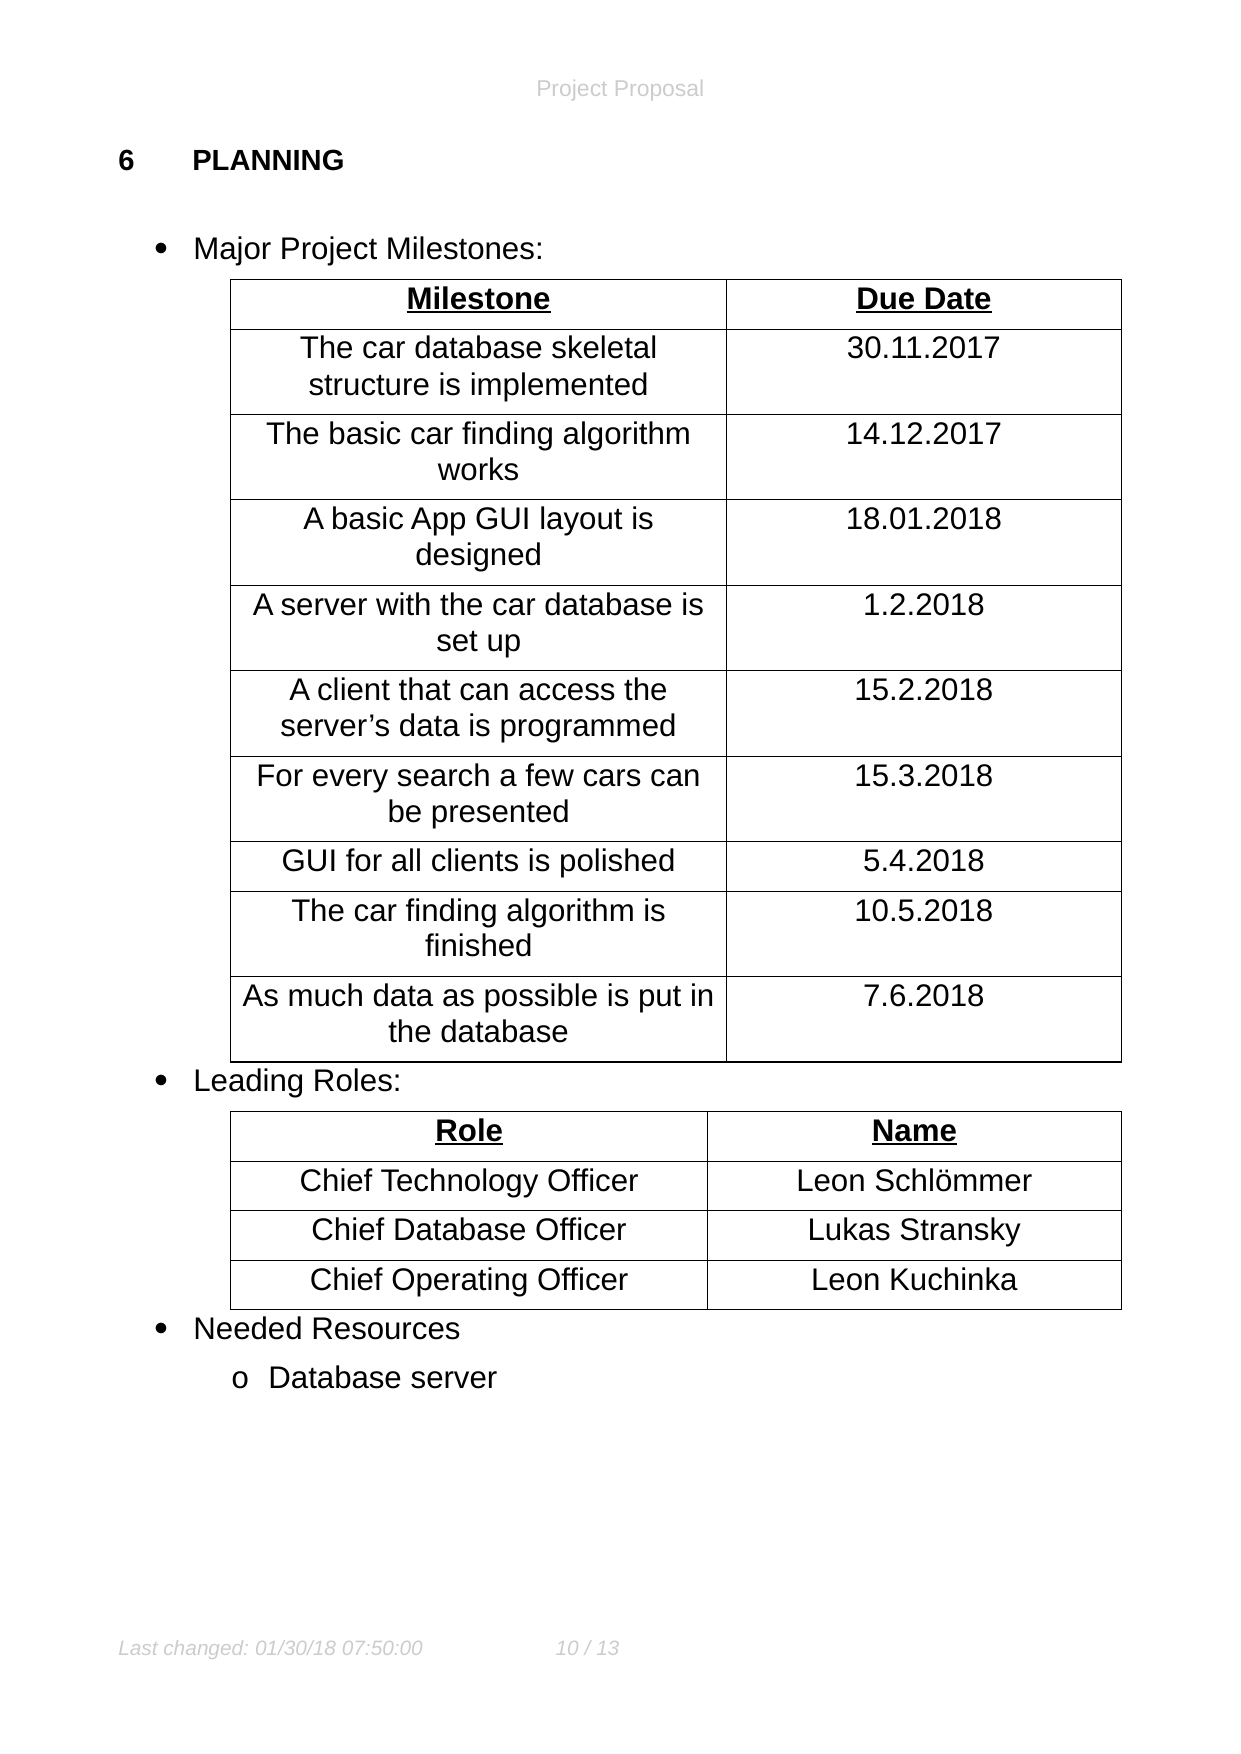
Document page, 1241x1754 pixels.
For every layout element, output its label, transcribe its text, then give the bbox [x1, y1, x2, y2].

table_cell 15.2.2018 [727, 671, 1121, 756]
table_cell For every search a few cars can be presented [231, 757, 726, 841]
table_cell As much data as possible is put in the database [231, 977, 726, 1061]
table_cell Chief Database Officer [231, 1211, 707, 1259]
subtitle Planning [118, 143, 1122, 177]
table_header Name [708, 1112, 1121, 1161]
table_cell 5.4.2018 [727, 842, 1121, 891]
table_cell Leon Kuchinka [708, 1261, 1121, 1309]
table_cell 1.2.2018 [727, 586, 1121, 670]
table_cell The car database skeletal structure is implemented [231, 330, 726, 414]
table_cell Leon Schlömmer [708, 1162, 1121, 1210]
list Needed Resources [156, 1310, 1122, 1346]
list Database server [231, 1359, 1122, 1397]
table_cell A basic App GUI layout is designed [231, 500, 726, 585]
table_header Due Date [727, 280, 1121, 328]
table_cell Chief Operating Officer [231, 1261, 707, 1309]
table_cell Chief Technology Officer [231, 1162, 707, 1210]
list Major Project Milestones: [156, 230, 1122, 267]
table_header Role [231, 1112, 707, 1161]
table_cell GUI for all clients is polished [231, 842, 726, 891]
table_cell The basic car finding algorithm works [231, 415, 726, 499]
table_cell Lukas Stransky [708, 1211, 1121, 1259]
table_cell 10.5.2018 [727, 892, 1121, 976]
list Leading Roles: [156, 1062, 1122, 1098]
table_cell 15.3.2018 [727, 757, 1121, 841]
table_cell 7.6.2018 [727, 977, 1121, 1061]
table_cell A client that can access the server’s data is programmed [231, 671, 726, 756]
table_cell 18.01.2018 [727, 500, 1121, 585]
table_cell The car finding algorithm is finished [231, 892, 726, 976]
table_cell A server with the car database is set up [231, 586, 726, 670]
table_header Milestone [231, 280, 726, 328]
table_cell 14.12.2017 [727, 415, 1121, 499]
table_cell 30.11.2017 [727, 330, 1121, 414]
